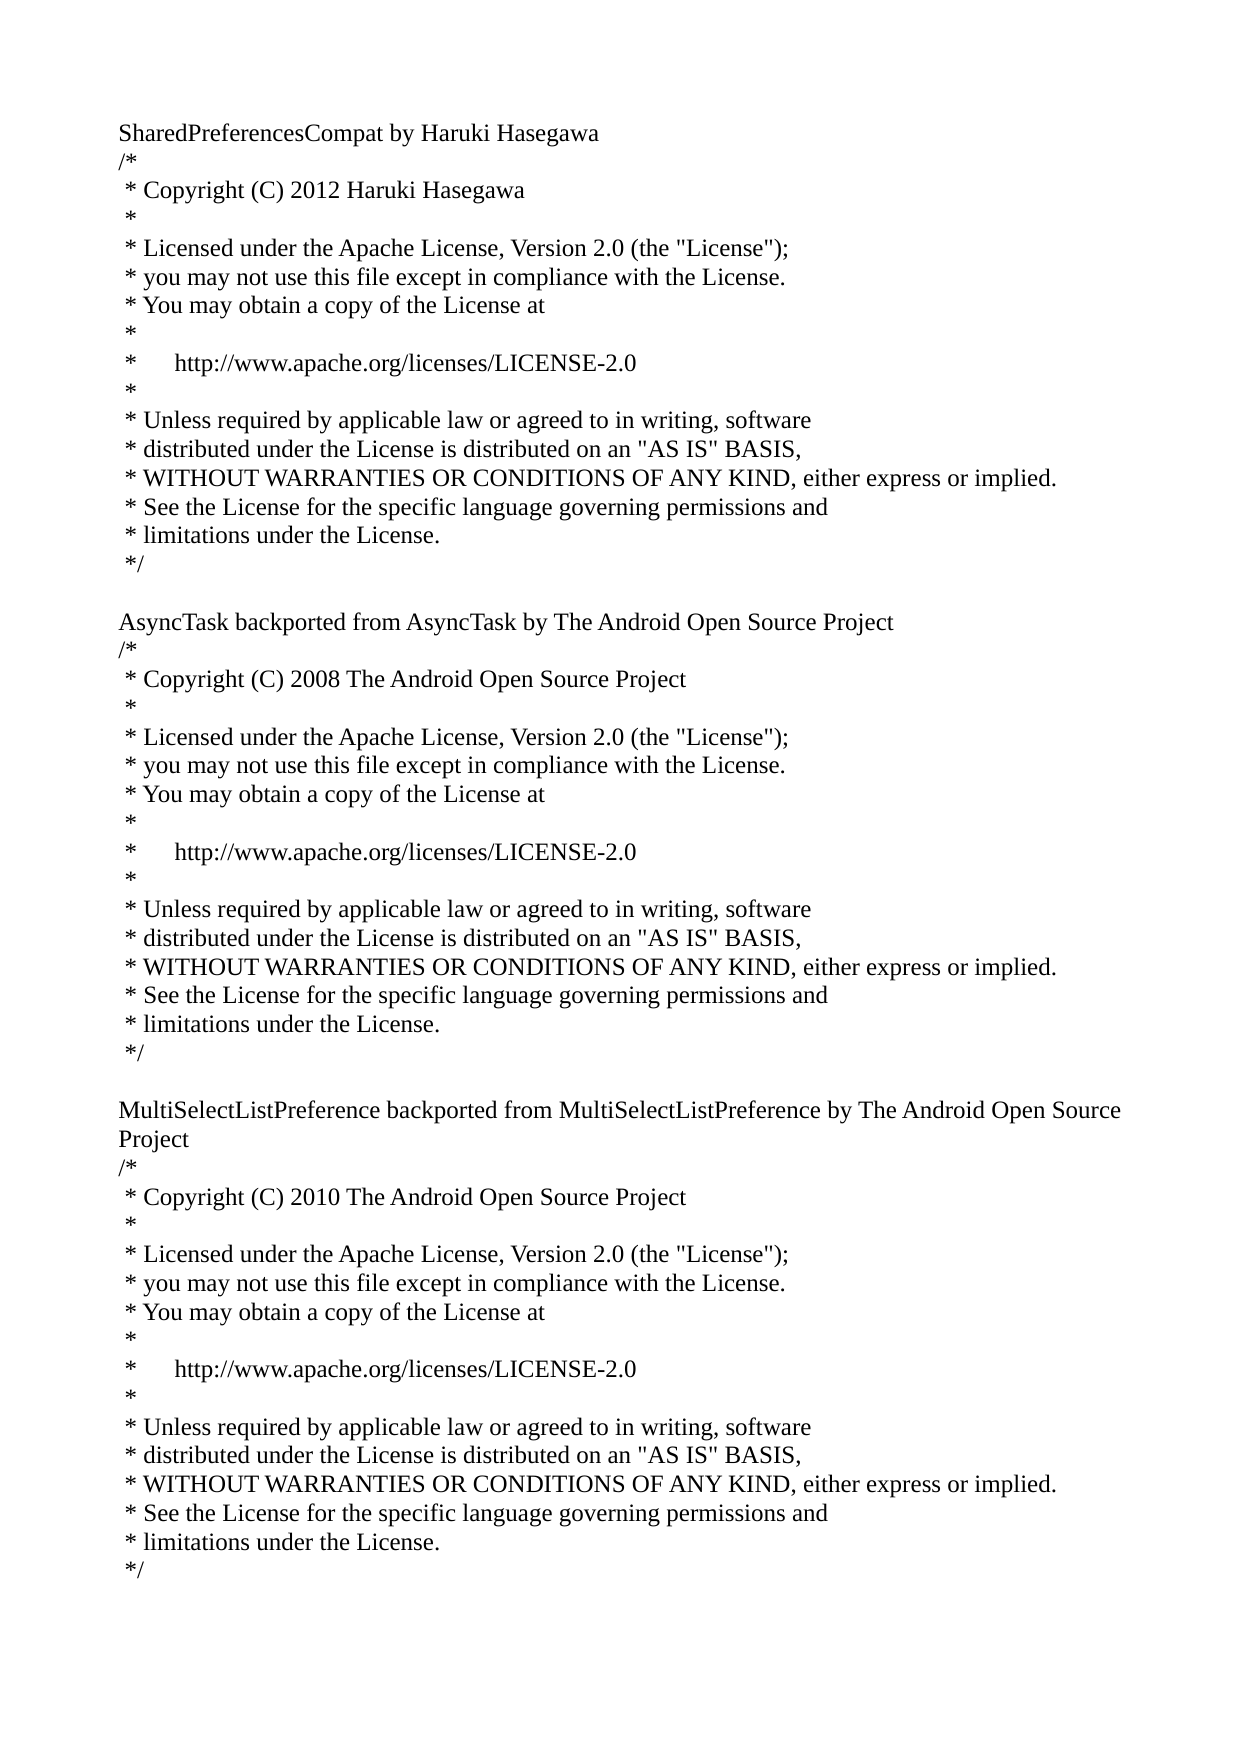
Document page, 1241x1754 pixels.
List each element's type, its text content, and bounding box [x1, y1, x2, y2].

text * you may not use this file except in compliance with the License. [118, 751, 1122, 779]
text * [118, 1211, 1122, 1239]
text * [118, 319, 1122, 348]
text * Copyright (C) 2012 Haruki Hasegawa [118, 176, 1122, 204]
text * Licensed under the Apache License, Version 2.0 (the "License"); [118, 1239, 1122, 1268]
text * See the License for the specific language governing permissions and [118, 492, 1122, 521]
text */ [118, 1038, 1122, 1067]
text * Copyright (C) 2008 The Android Open Source Project [118, 664, 1122, 693]
text * [118, 1326, 1122, 1354]
text * [118, 204, 1122, 233]
text * Copyright (C) 2010 The Android Open Source Project [118, 1182, 1122, 1211]
text */ [118, 1556, 1122, 1584]
text * http://www.apache.org/licenses/LICENSE-2.0 [118, 1354, 1122, 1383]
text * [118, 866, 1122, 894]
text * you may not use this file except in compliance with the License. [118, 1268, 1122, 1297]
text MultiSelectListPreference backported from MultiSelectListPreference by The Android Open Source Project [118, 1096, 1122, 1153]
text * distributed under the License is distributed on an "AS IS" BASIS, [118, 923, 1122, 952]
text * distributed under the License is distributed on an "AS IS" BASIS, [118, 1441, 1122, 1469]
text * [118, 377, 1122, 406]
text * limitations under the License. [118, 521, 1122, 549]
text * you may not use this file except in compliance with the License. [118, 262, 1122, 291]
text * [118, 693, 1122, 722]
text */ [118, 549, 1122, 578]
text * limitations under the License. [118, 1527, 1122, 1556]
text * See the License for the specific language governing permissions and [118, 981, 1122, 1009]
text * http://www.apache.org/licenses/LICENSE-2.0 [118, 837, 1122, 866]
text * Unless required by applicable law or agreed to in writing, software [118, 1412, 1122, 1441]
text * You may obtain a copy of the License at [118, 779, 1122, 808]
text * Licensed under the Apache License, Version 2.0 (the "License"); [118, 722, 1122, 751]
text * WITHOUT WARRANTIES OR CONDITIONS OF ANY KIND, either express or implied. [118, 1469, 1122, 1498]
text * WITHOUT WARRANTIES OR CONDITIONS OF ANY KIND, either express or implied. [118, 952, 1122, 981]
text /* [118, 636, 1122, 664]
text SharedPreferencesCompat by Haruki Hasegawa [118, 118, 1122, 147]
text * Unless required by applicable law or agreed to in writing, software [118, 406, 1122, 434]
text * [118, 808, 1122, 837]
text /* [118, 1153, 1122, 1182]
text * http://www.apache.org/licenses/LICENSE-2.0 [118, 348, 1122, 377]
text * You may obtain a copy of the License at [118, 291, 1122, 319]
text * Licensed under the Apache License, Version 2.0 (the "License"); [118, 233, 1122, 262]
text * Unless required by applicable law or agreed to in writing, software [118, 894, 1122, 923]
text * [118, 1383, 1122, 1412]
text * You may obtain a copy of the License at [118, 1297, 1122, 1326]
text * See the License for the specific language governing permissions and [118, 1498, 1122, 1527]
text /* [118, 147, 1122, 176]
text * WITHOUT WARRANTIES OR CONDITIONS OF ANY KIND, either express or implied. [118, 463, 1122, 492]
text * distributed under the License is distributed on an "AS IS" BASIS, [118, 434, 1122, 463]
text AsyncTask backported from AsyncTask by The Android Open Source Project [118, 607, 1122, 636]
text * limitations under the License. [118, 1009, 1122, 1038]
